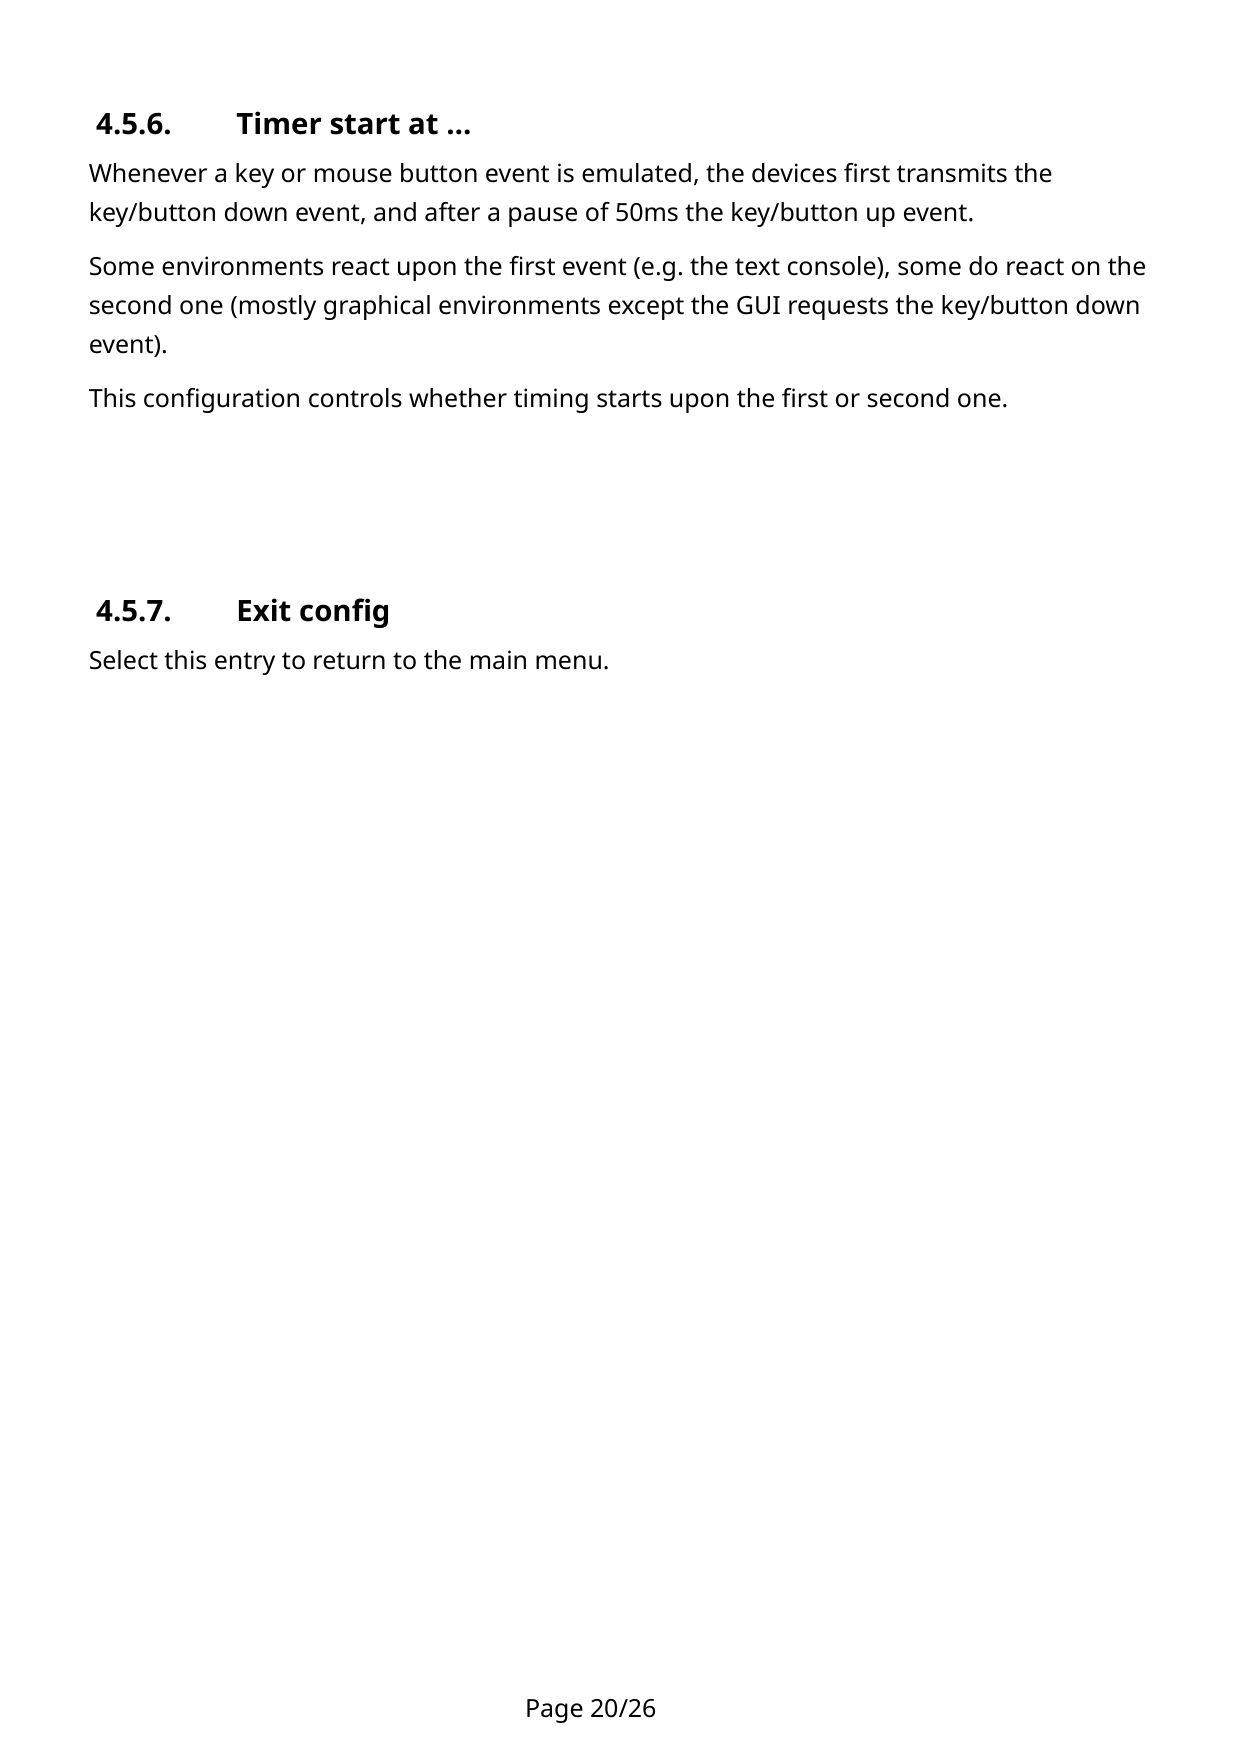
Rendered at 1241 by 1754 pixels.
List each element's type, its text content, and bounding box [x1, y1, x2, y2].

text Some environments react upon the first event (e.g. the text console), some do react on the second one (mostly graphical environments except the GUI requests the key/button down event). [88, 248, 1152, 361]
text This configuration controls whether timing starts upon the first or second one. [88, 381, 1152, 415]
text Whenever a key or mouse button event is emulated, the devices first transmits the key/button down event, and after a pause of 50ms the key/button up event. [88, 156, 1152, 229]
subtitle Timer start at … [88, 103, 1152, 143]
subtitle Exit config [88, 590, 1152, 630]
text Select this entry to return to the main menu. [88, 643, 1152, 677]
